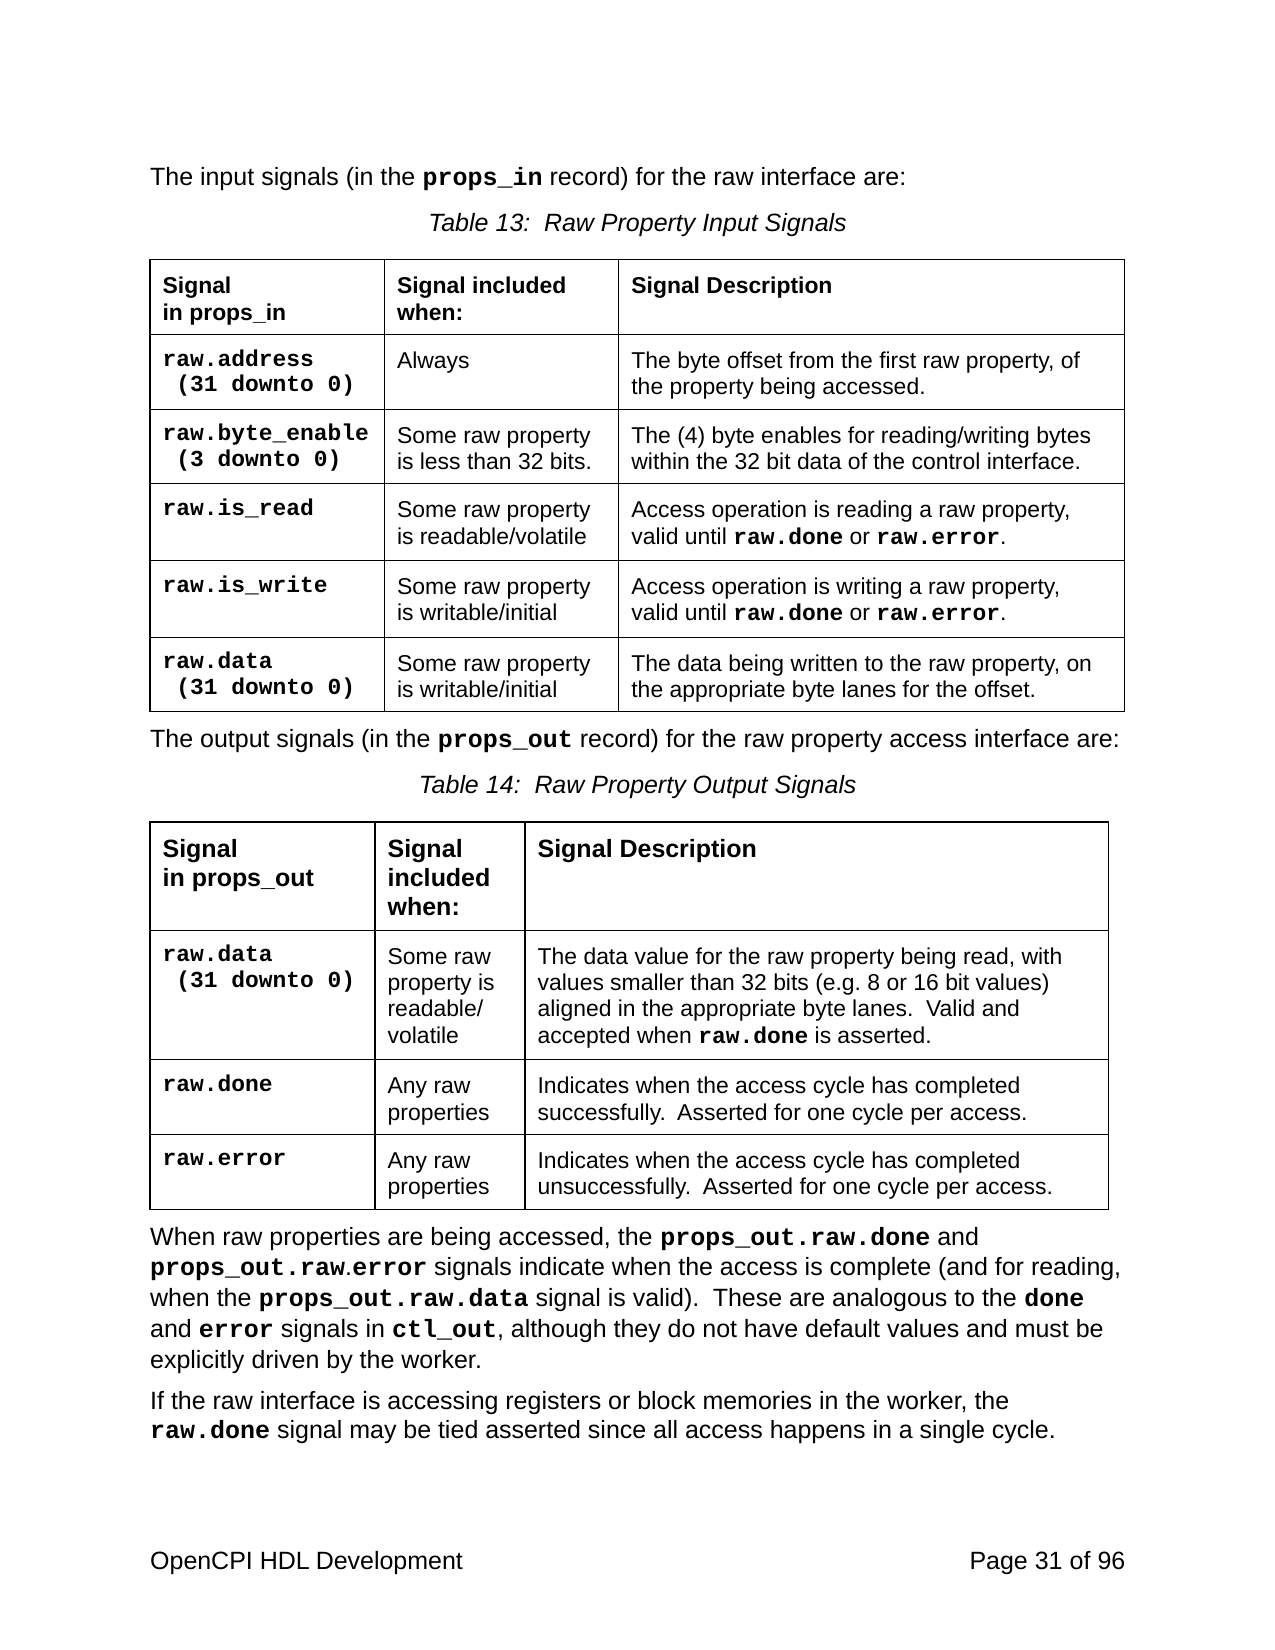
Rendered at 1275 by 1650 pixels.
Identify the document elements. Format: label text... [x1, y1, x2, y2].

table_cell The data value for the raw property being read, with values smaller than 32 bits (e.g. 8 or 16 bit values) aligned in the appropriate byte lanes. Valid and accepted when raw.done is asserted. [526, 931, 1108, 1059]
table_cell Any raw properties [376, 1135, 524, 1208]
text Table 14: Raw Property Output Signals [150, 770, 1125, 799]
table_cell raw.byte_enable (3 downto 0) [151, 410, 384, 483]
table_cell raw.data (31 downto 0) [151, 931, 374, 1059]
table_cell Some raw property is writable/initial [385, 561, 618, 637]
table_cell Some raw property is less than 32 bits. [385, 410, 618, 483]
table_cell raw.is_write [151, 561, 384, 637]
text If the raw interface is accessing registers or block memories in the worker, the raw.done signal may be tied asserted since all access happens in a single cycle. [150, 1386, 1125, 1446]
table_header Signal included when: [376, 823, 524, 930]
table_cell The (4) byte enables for reading/writing bytes within the 32 bit data of the control interface. [619, 410, 1124, 483]
table_cell The data being written to the raw property, on the appropriate byte lanes for the offset. [619, 638, 1124, 711]
table_cell Indicates when the access cycle has completed unsuccessfully. Asserted for one cycle per access. [526, 1135, 1108, 1208]
table_cell Some raw property is readable/ volatile [376, 931, 524, 1059]
text The output signals (in the props_out record) for the raw property access interface are: [150, 724, 1125, 755]
table_cell raw.done [151, 1060, 374, 1134]
table_cell Some raw property is readable/volatile [385, 484, 618, 560]
table_cell raw.is_read [151, 484, 384, 560]
table_cell Always [385, 335, 618, 408]
table_cell Access operation is writing a raw property, valid until raw.done or raw.error. [619, 561, 1124, 637]
text Table 13: Raw Property Input Signals [150, 208, 1125, 237]
text When raw properties are being accessed, the props_out.raw.done and props_out.raw.error signals indicate when the access is complete (and for reading, when the props_out.raw.data signal is valid). These are analogous to the done and error signals in ctl_out, although they do not have default values and must be explicitly driven by the worker. [150, 1221, 1125, 1374]
table_cell raw.address (31 downto 0) [151, 335, 384, 408]
table_cell raw.data (31 downto 0) [151, 638, 384, 711]
table_cell Access operation is reading a raw property, valid until raw.done or raw.error. [619, 484, 1124, 560]
table_cell Any raw properties [376, 1060, 524, 1134]
table_cell Indicates when the access cycle has completed successfully. Asserted for one cycle per access. [526, 1060, 1108, 1134]
table_header Signal Description [619, 260, 1124, 334]
table_header Signal Description [526, 823, 1108, 930]
text The input signals (in the props_in record) for the raw interface are: [150, 162, 1125, 193]
table_cell Some raw property is writable/initial [385, 638, 618, 711]
table_cell raw.error [151, 1135, 374, 1208]
table_header Signal in props_out [151, 823, 374, 930]
table_header Signal in props_in [151, 260, 384, 334]
table_cell The byte offset from the first raw property, of the property being accessed. [619, 335, 1124, 408]
table_header Signal included when: [385, 260, 618, 334]
